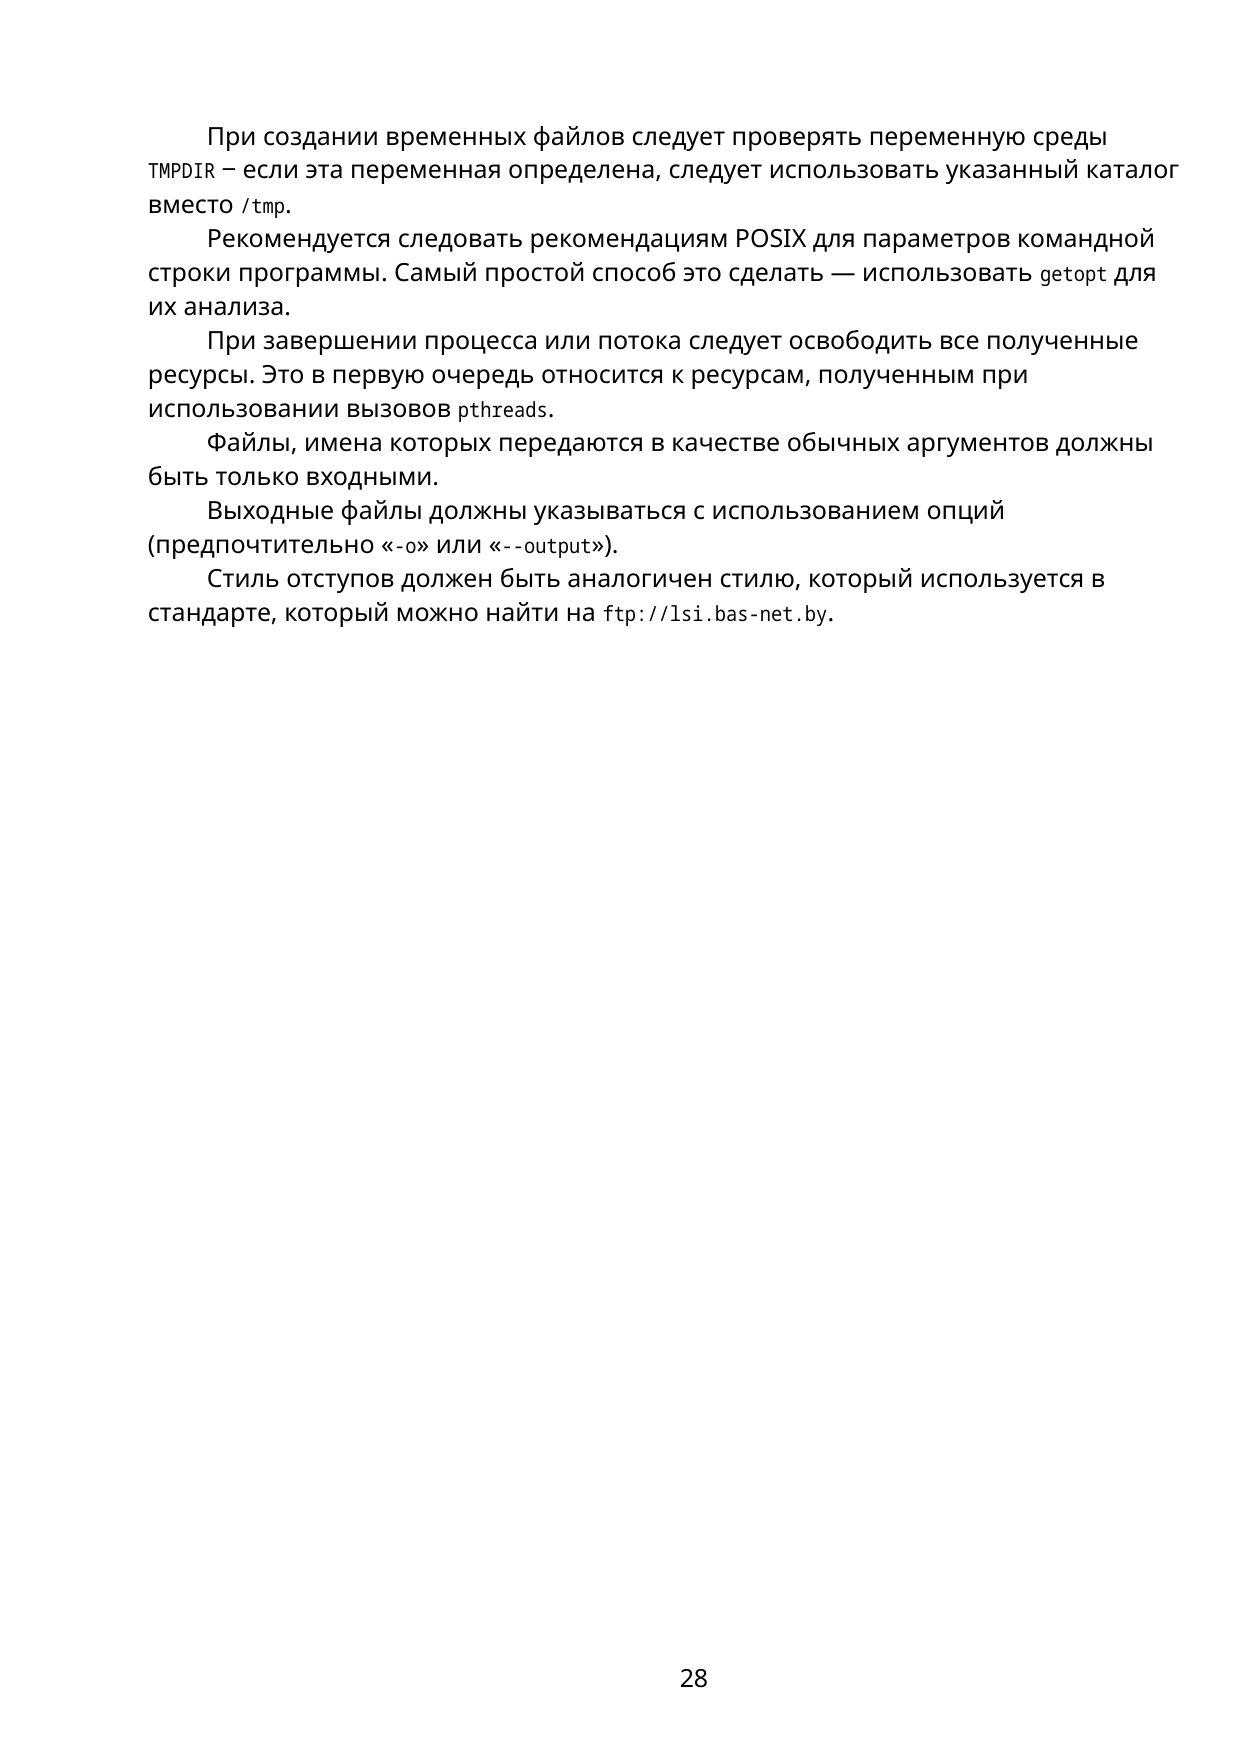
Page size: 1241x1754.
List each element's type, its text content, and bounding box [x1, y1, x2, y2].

text Стиль отступов должен быть аналогичен стилю, который используется в стандарте, который можно найти на ftp://lsi.bas-net.by. [148, 561, 1181, 629]
text При создании временных файлов следует проверять переменную среды TMPDIR ‒ если эта переменная определена, следует использовать указанный каталог вместо /tmp. [148, 118, 1181, 220]
text Выходные файлы должны указываться с использованием опций (предпочтительно «-o» или «--output»). [148, 493, 1181, 561]
text Файлы, имена которых передаются в качестве обычных аргументов должны быть только входными. [148, 425, 1181, 493]
text При завершении процесса или потока следует освободить все полученные ресурсы. Это в первую очередь относится к ресурсам, полученным при использовании вызовов pthreads. [148, 322, 1181, 425]
text Рекомендуется следовать рекомендациям POSIX для параметров командной строки программы. Самый простой способ это сделать — использовать getopt для их анализа. [148, 220, 1181, 322]
